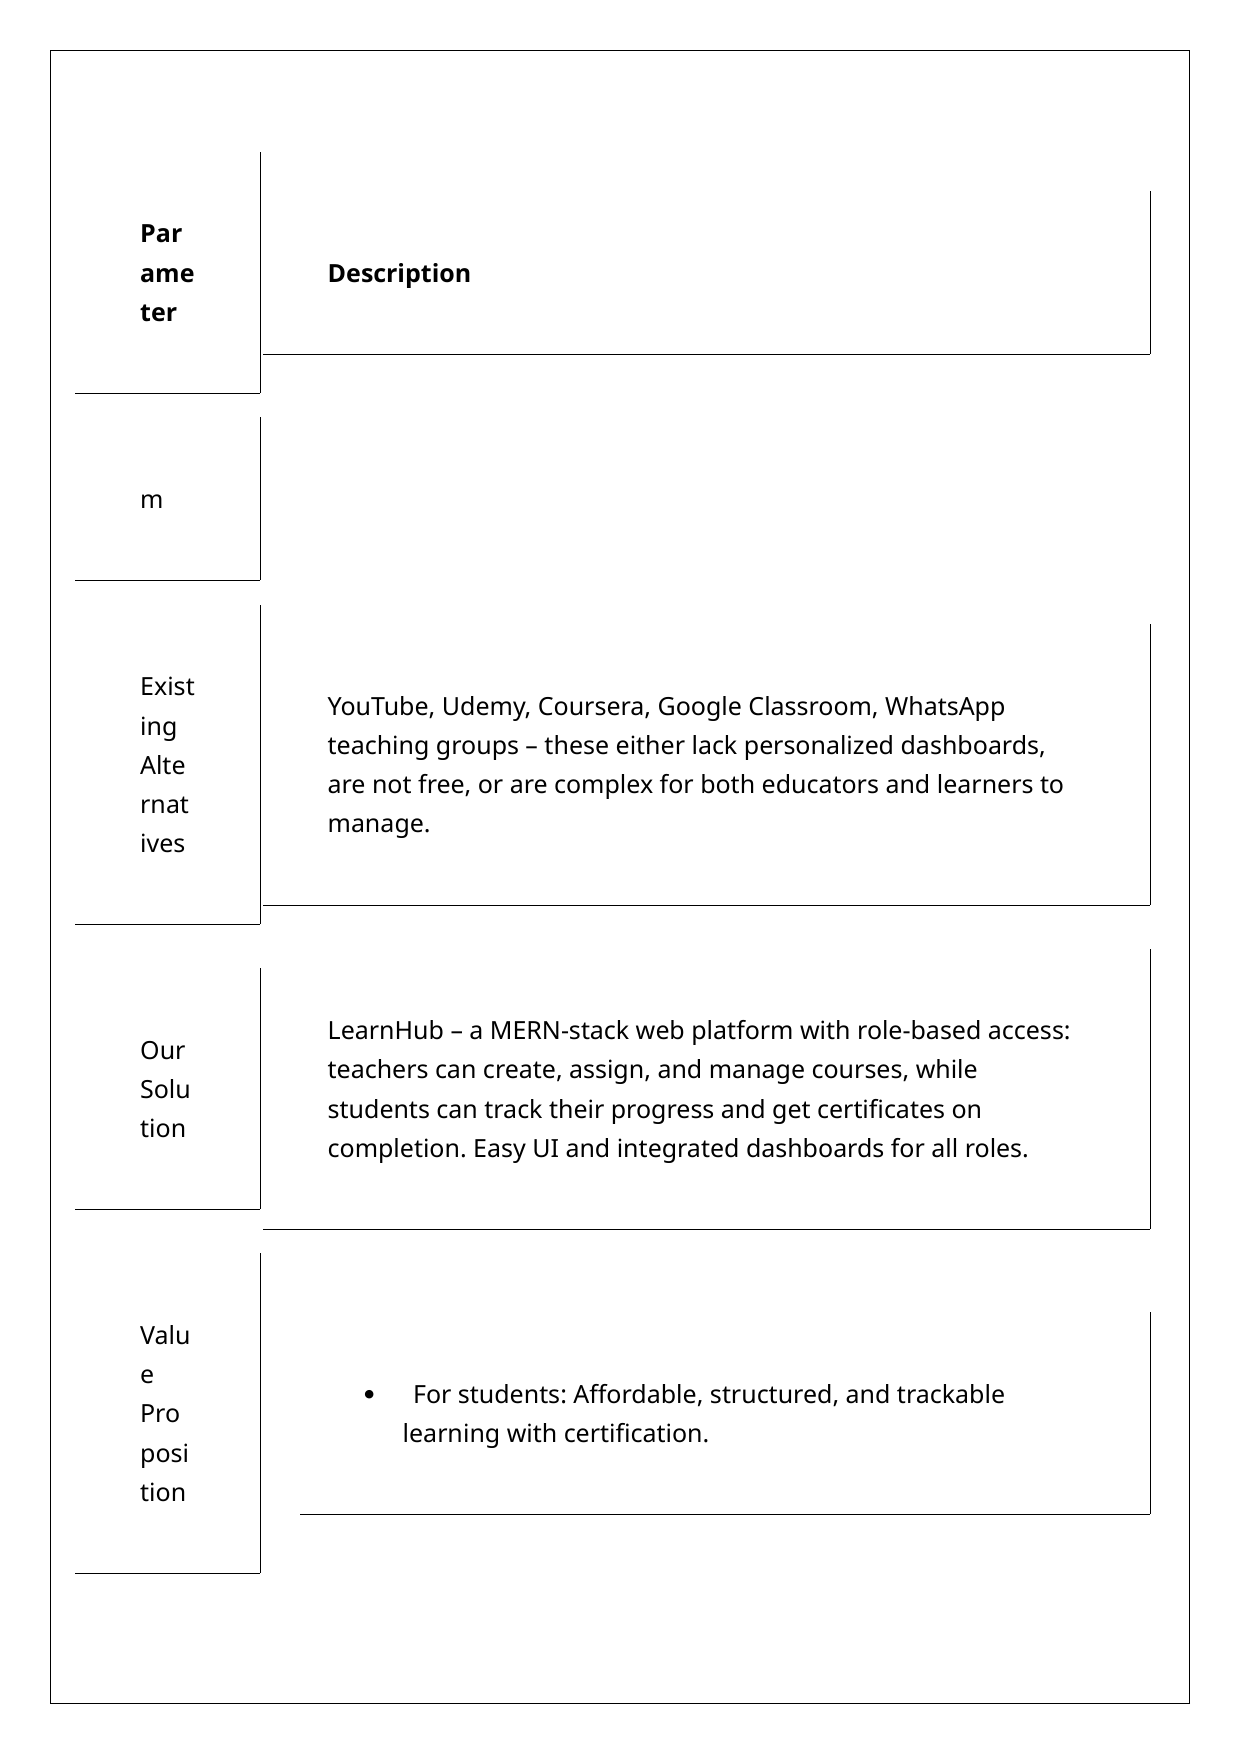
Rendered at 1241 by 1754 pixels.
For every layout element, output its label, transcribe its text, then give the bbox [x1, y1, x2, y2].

table_cell Value Proposition [74, 1252, 261, 1596]
table_cell LearnHub – a MERN-stack web platform with role-based access: teachers can create, assign, and manage courses, while students can track their progress and get certificates on completion. Easy UI and integrated dashboards for all roles. [261, 947, 1152, 1252]
table_header Description [261, 150, 1152, 416]
table_cell Our Solution [74, 947, 261, 1252]
table_header Parameter [74, 150, 261, 416]
table_cell For students: Affordable, structured, and trackable learning with certification. [261, 1252, 1152, 1596]
table_cell YouTube, Udemy, Coursera, Google Classroom, WhatsApp teaching groups – these either lack personalized dashboards, are not free, or are complex for both educators and learners to manage. [261, 603, 1152, 947]
table_cell m [74, 416, 261, 603]
table_cell [261, 416, 1152, 603]
table_cell Existing Alternatives [74, 603, 261, 947]
